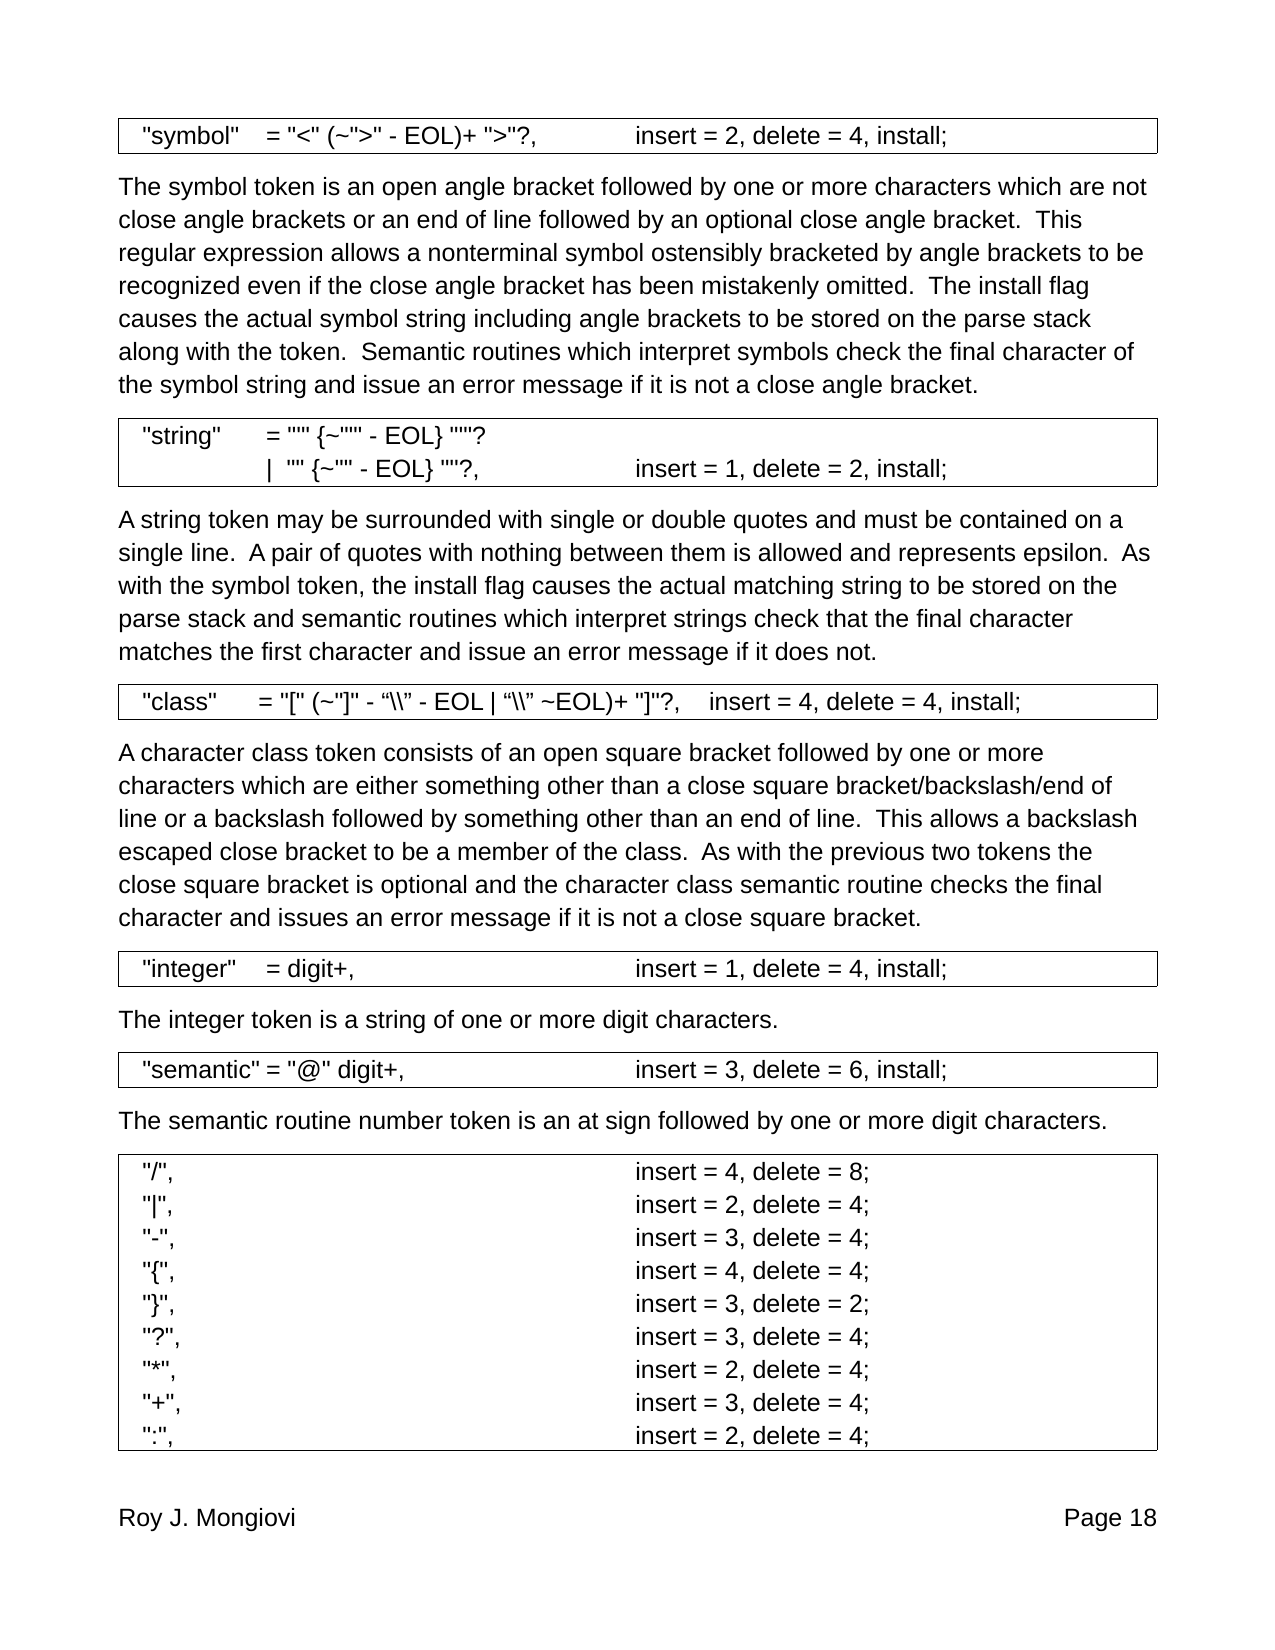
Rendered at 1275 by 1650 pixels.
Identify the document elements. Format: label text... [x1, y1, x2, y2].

text "{", insert = 4, delete = 4; [119, 1253, 1157, 1285]
text | '"' {~'"' - EOL} '"'?, insert = 1, delete = 2, install; [119, 451, 1157, 486]
text A character class token consists of an open square bracket followed by one or more characters which are either something other than a close square bracket/backslash/end of line or a backslash followed by something other than an end of line. This allows a backslash escaped close bracket to be a member of the class. As with the previous two tokens the close square bracket is optional and the character class semantic routine checks the final character and issues an error message if it is not a close square bracket. [118, 738, 1157, 932]
text "|", insert = 2, delete = 4; [119, 1187, 1157, 1219]
text "-", insert = 3, delete = 4; [119, 1220, 1157, 1252]
text The integer token is a string of one or more digit characters. [118, 1005, 1157, 1033]
text "}", insert = 3, delete = 2; [119, 1286, 1157, 1318]
text "integer" = digit+, insert = 1, delete = 4, install; [119, 952, 1157, 986]
text "class" = "[" (~"]" - “\\” - EOL | “\\” ~EOL)+ "]"?, insert = 4, delete = 4, install; [119, 685, 1157, 719]
text "string" = "'" {~"'" - EOL} "'"? [119, 419, 1157, 449]
text "/", insert = 4, delete = 8; [119, 1155, 1157, 1186]
text "symbol" = "<" (~">" - EOL)+ ">"?, insert = 2, delete = 4, install; [119, 119, 1157, 153]
text "?", insert = 3, delete = 4; [119, 1319, 1157, 1351]
text "+", insert = 3, delete = 4; [119, 1385, 1157, 1417]
text The semantic routine number token is an at sign followed by one or more digit characters. [118, 1106, 1157, 1135]
text The symbol token is an open angle bracket followed by one or more characters which are not close angle brackets or an end of line followed by an optional close angle bracket. This regular expression allows a nonterminal symbol ostensibly bracketed by angle brackets to be recognized even if the close angle bracket has been mistakenly omitted. The install flag causes the actual symbol string including angle brackets to be stored on the parse stack along with the token. Semantic routines which interpret symbols check the final character of the symbol string and issue an error message if it is not a close angle bracket. [118, 172, 1157, 399]
text ":", insert = 2, delete = 4; [119, 1418, 1157, 1450]
text A string token may be surrounded with single or double quotes and must be contained on a single line. A pair of quotes with nothing between them is allowed and represents epsilon. As with the symbol token, the install flag causes the actual matching string to be stored on the parse stack and semantic routines which interpret strings check that the final character matches the first character and issue an error message if it does not. [118, 504, 1157, 665]
text "semantic" = "@" digit+, insert = 3, delete = 6, install; [119, 1053, 1157, 1087]
text "*", insert = 2, delete = 4; [119, 1352, 1157, 1384]
